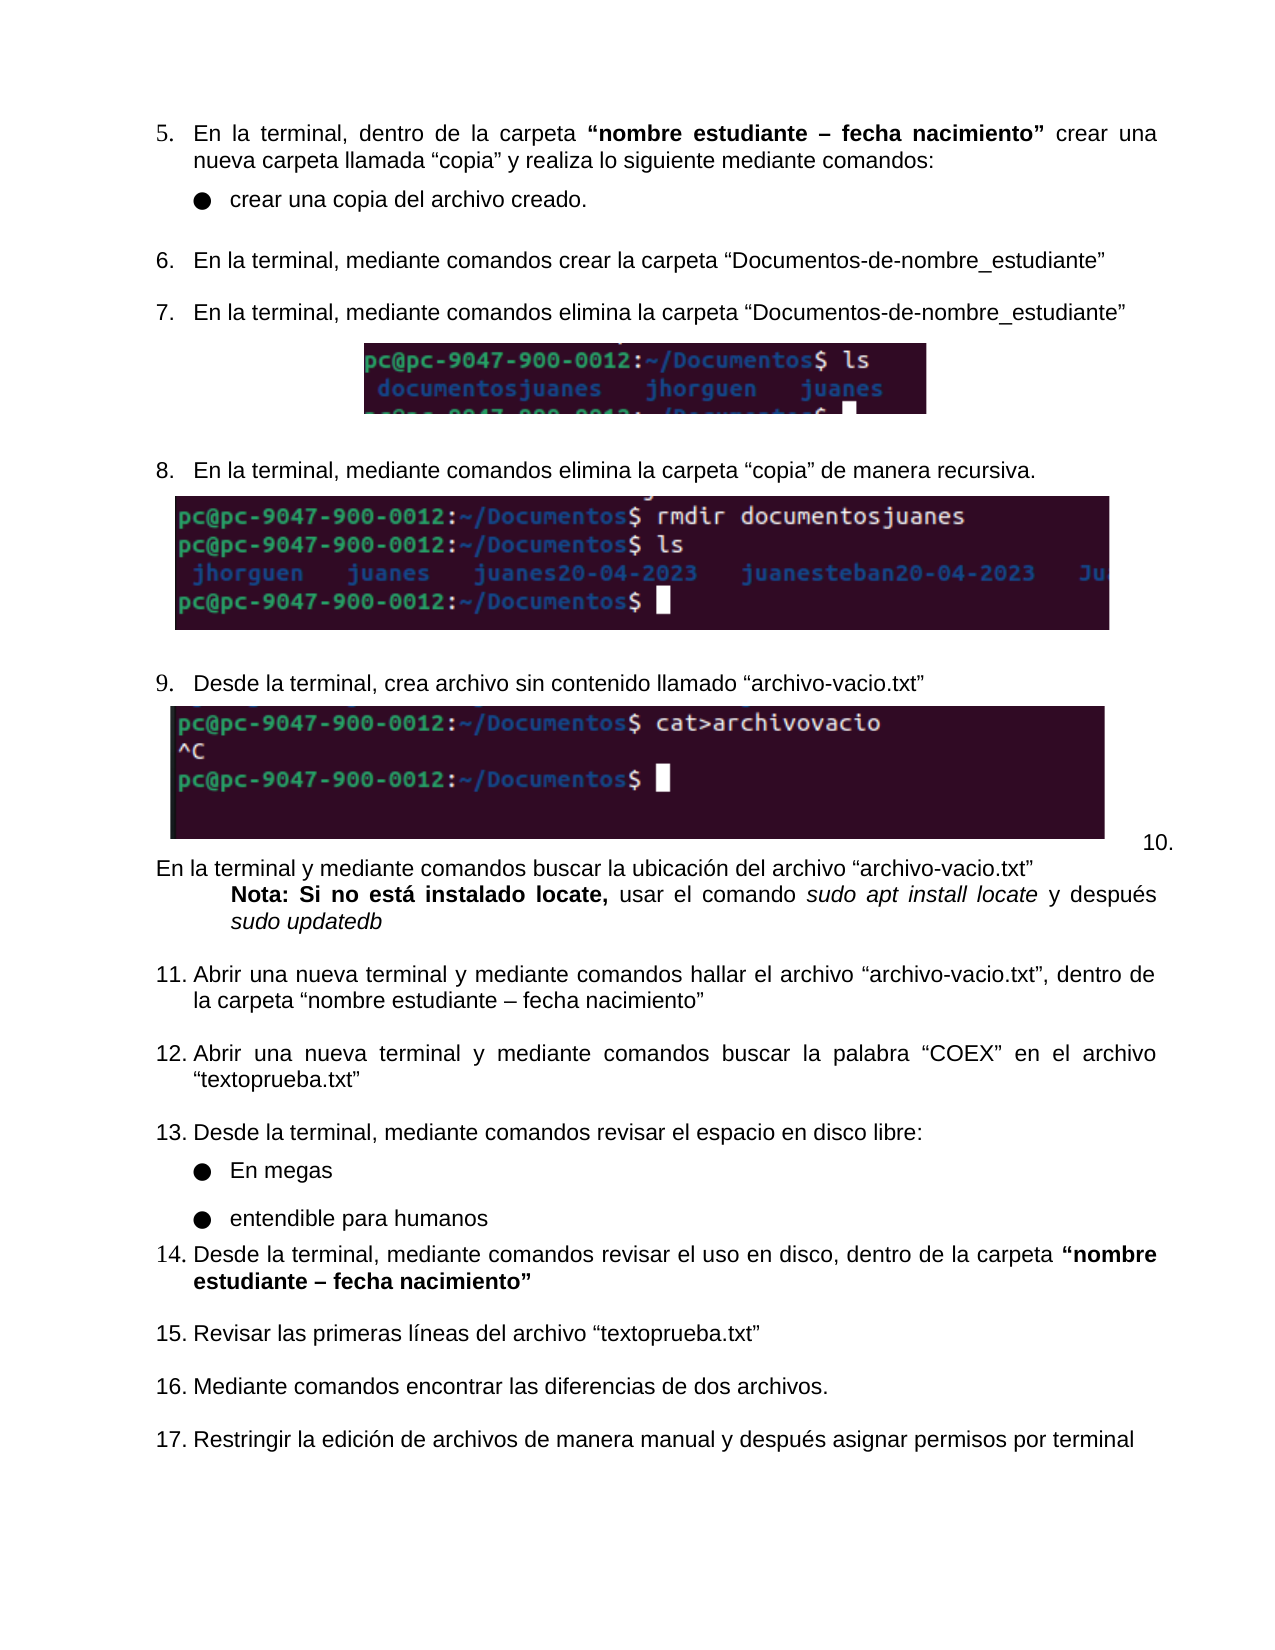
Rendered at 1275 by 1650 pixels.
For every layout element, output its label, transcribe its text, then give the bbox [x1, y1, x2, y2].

list Revisar las primeras líneas del archivo “textoprueba.txt” [156, 1320, 1157, 1347]
list En la terminal, mediante comandos elimina la carpeta “copia” de manera recursiva. [156, 457, 1157, 484]
list Abrir una nueva terminal y mediante comandos hallar el archivo “archivo-vacio.txt”, dentro de la carpeta “nombre estudiante – fecha nacimiento” [156, 961, 1157, 1013]
list Desde la terminal, mediante comandos revisar el uso en disco, dentro de la carpeta “nombre estudiante – fecha nacimiento” [156, 1239, 1157, 1294]
list En la terminal, dentro de la carpeta “nombre estudiante – fecha nacimiento” crear una nueva carpeta llamada “copia” y realiza lo siguiente mediante comandos: [156, 118, 1157, 173]
list Desde la terminal, crea archivo sin contenido llamado “archivo-vacio.txt” [156, 668, 1157, 697]
list Abrir una nueva terminal y mediante comandos buscar la palabra “COEX” en el archivo “textoprueba.txt” [156, 1039, 1157, 1092]
list entendible para humanos [192, 1192, 1157, 1239]
text Nota: Si no está instalado locate, usar el comando sudo apt install locate y después sudo updatedb [231, 881, 1157, 934]
list crear una copia del archivo creado. [192, 173, 1157, 220]
list En la terminal, mediante comandos elimina la carpeta “Documentos-de-nombre_estudiante” [156, 299, 1157, 326]
list Desde la terminal, mediante comandos revisar el espacio en disco libre: [156, 1119, 1157, 1145]
list En la terminal y mediante comandos buscar la ubicación del archivo “archivo-vacio.txt” [156, 829, 1157, 881]
list En la terminal, mediante comandos crear la carpeta “Documentos-de-nombre_estudiante” [156, 247, 1157, 273]
list En megas [192, 1145, 1157, 1192]
picture [364, 343, 927, 414]
picture [175, 496, 1110, 630]
picture [170, 706, 1105, 839]
list Restringir la edición de archivos de manera manual y después asignar permisos por terminal [156, 1426, 1157, 1452]
list Mediante comandos encontrar las diferencias de dos archivos. [156, 1373, 1157, 1399]
